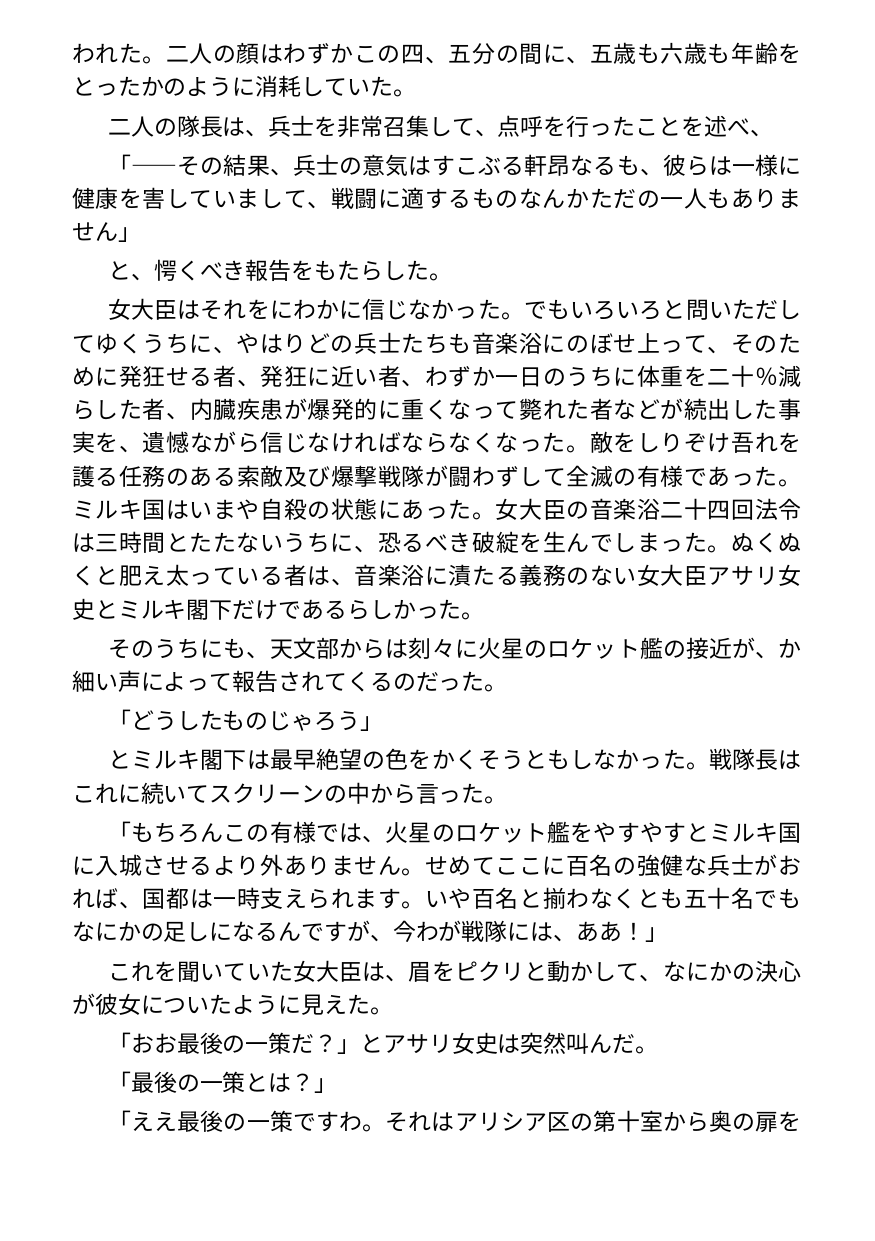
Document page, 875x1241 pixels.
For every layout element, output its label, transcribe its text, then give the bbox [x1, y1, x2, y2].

text 「おお最後の一策だ？」とアサリ女史は突然叫んだ。 [72, 1026, 802, 1059]
text われた。二人の顔はわずかこの四、五分の間に、五歳も六歳も年齢をとったかのように消耗していた。 [72, 36, 802, 102]
text 「最後の一策とは？」 [72, 1065, 802, 1098]
text そのうちにも、天文部からは刻々に火星のロケット艦の接近が、か細い声によって報告されてくるのだった。 [72, 631, 802, 697]
text これを聞いていた女大臣は、眉をピクリと動かして、なにかの決心が彼女についたように見えた。 [72, 953, 802, 1020]
text と、愕くべき報告をもたらした。 [72, 253, 802, 286]
text 「――その結果、兵士の意気はすこぶる軒昂なるも、彼らは一様に健康を害していまして、戦闘に適するものなんかただの一人もありません」 [72, 148, 802, 247]
text 「もちろんこの有様では、火星のロケット艦をやすやすとミルキ国に入城させるより外ありません。せめてここに百名の強健な兵士がおれば、国都は一時支えられます。いや百名と揃わなくとも五十名でもなにかの足しになるんですが、今わが戦隊には、ああ！」 [72, 814, 802, 947]
text 「どうしたものじゃろう」 [72, 703, 802, 736]
text 「ええ最後の一策ですわ。それはアリシア区の第十室から奥の扉を [72, 1104, 802, 1137]
text 二人の隊長は、兵士を非常召集して、点呼を行ったことを述べ、 [72, 108, 802, 142]
text とミルキ閣下は最早絶望の色をかくそうともしなかった。戦隊長はこれに続いてスクリーンの中から言った。 [72, 742, 802, 809]
text 女大臣はそれをにわかに信じなかった。でもいろいろと問いただしてゆくうちに、やはりどの兵士たちも音楽浴にのぼせ上って、そのために発狂せる者、発狂に近い者、わずか一日のうちに体重を二十％減らした者、内臓疾患が爆発的に重くなって斃れた者などが続出した事実を、遺憾ながら信じなければならなくなった。敵をしりぞけ吾れを護る任務のある索敵及び爆撃戦隊が闘わずして全滅の有様であった。ミルキ国はいまや自殺の状態にあった。女大臣の音楽浴二十四回法令は三時間とたたないうちに、恐るべき破綻を生んでしまった。ぬくぬくと肥え太っている者は、音楽浴に漬たる義務のない女大臣アサリ女史とミルキ閣下だけであるらしかった。 [72, 292, 802, 625]
